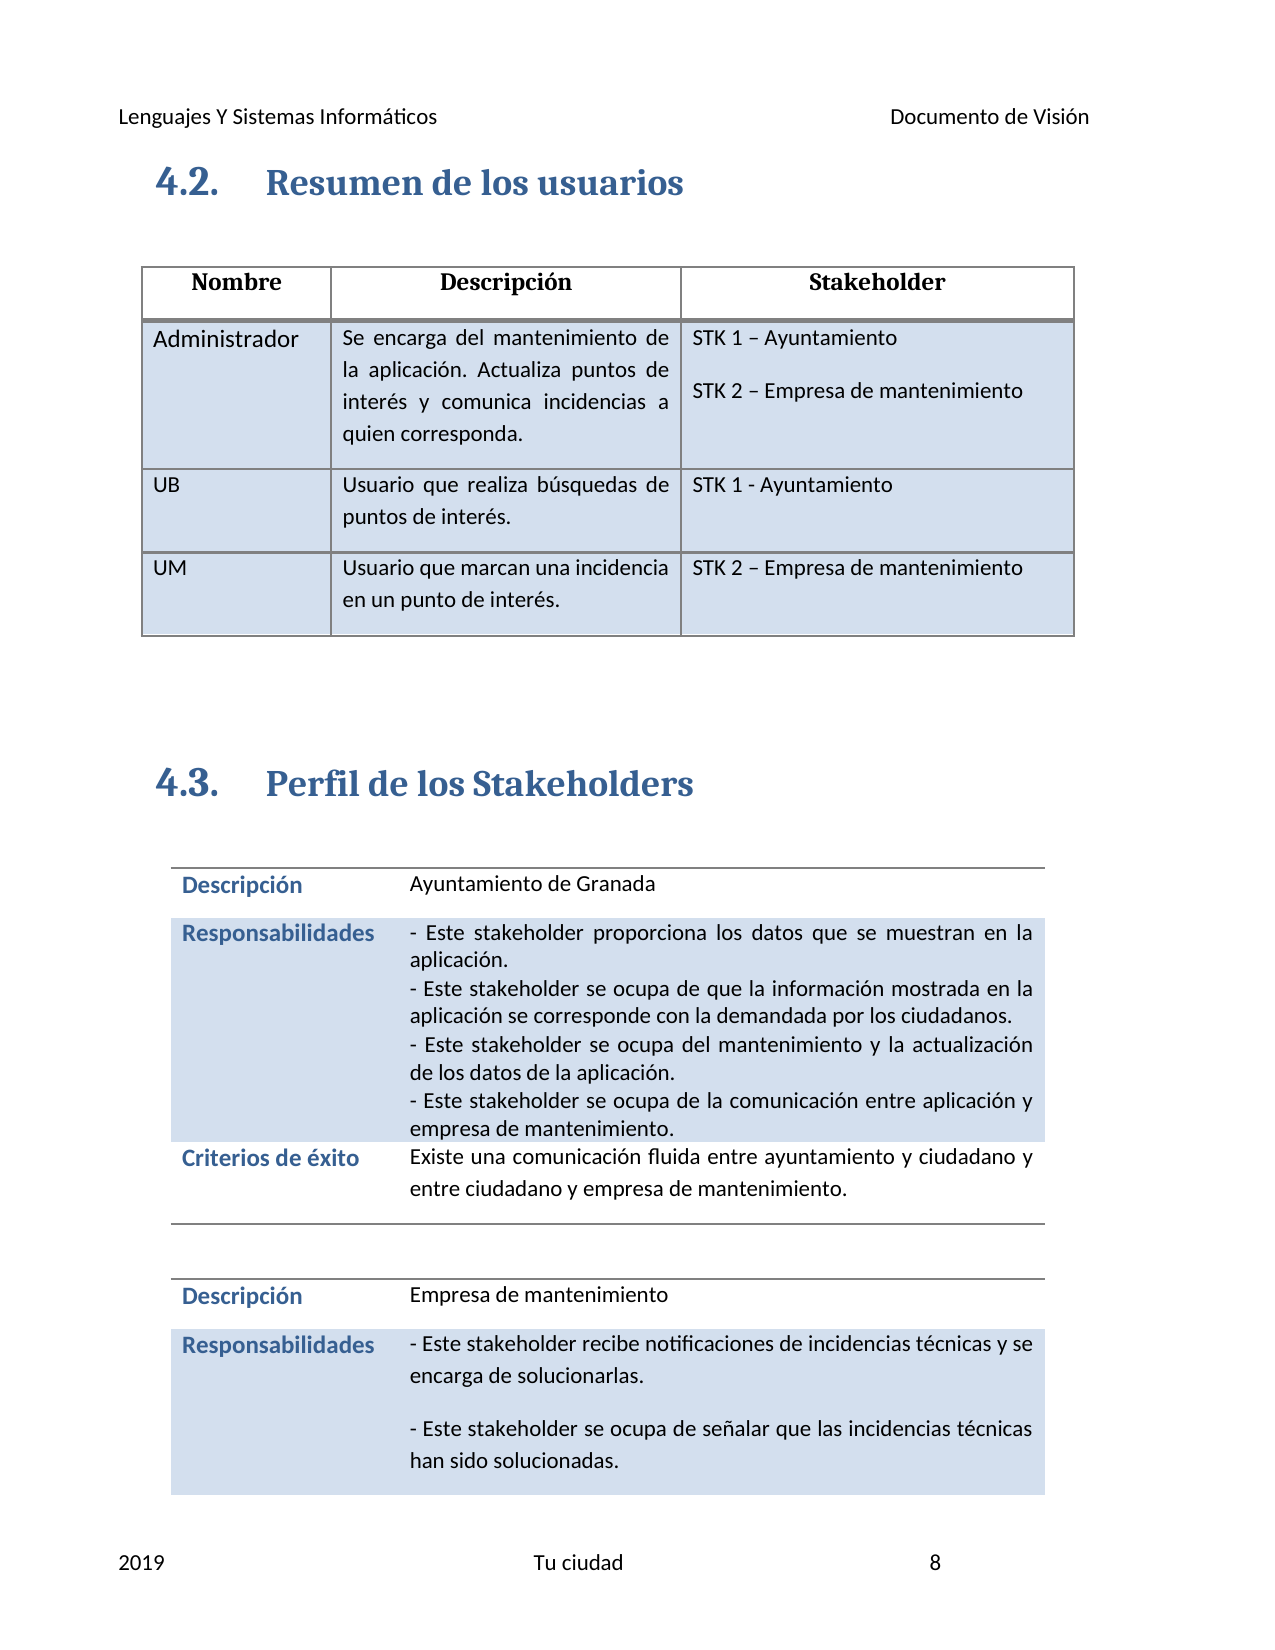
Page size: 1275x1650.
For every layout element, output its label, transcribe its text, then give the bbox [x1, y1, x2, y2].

table_cell Usuario que marcan una incidencia en un punto de interés. [332, 554, 680, 634]
table_cell Administrador [143, 323, 330, 468]
table_cell STK 2 – Empresa de mantenimiento [682, 554, 1073, 634]
table_header Empresa de mantenimiento [398, 1280, 1045, 1329]
table_cell - Este stakeholder recibe notificaciones de incidencias técnicas y se encarga de solucionarlas. - Este stakeholder se ocupa de señalar que las incidencias técnicas han sido solucionadas. [398, 1329, 1045, 1495]
table_cell - Este stakeholder proporciona los datos que se muestran en la aplicación. - Este stakeholder se ocupa de que la información mostrada en la aplicación se corresponde con la demandada por los ciudadanos. - Este stakeholder se ocupa del mantenimiento y la actualización de los datos de la aplicación. - Este stakeholder se ocupa de la comunicación entre aplicación y empresa de mantenimiento. [398, 918, 1045, 1142]
table_header Nombre [143, 268, 330, 318]
table_header Descripción [171, 1280, 398, 1329]
table_header Descripción [332, 268, 680, 318]
table_header Descripción [171, 869, 398, 918]
table_header Stakeholder [682, 268, 1073, 318]
table_cell Existe una comunicación fluida entre ayuntamiento y ciudadano y entre ciudadano y empresa de mantenimiento. [398, 1142, 1045, 1223]
subtitle Perfil de los Stakeholders [156, 758, 1098, 806]
table_cell STK 1 - Ayuntamiento [682, 470, 1073, 551]
table_cell Criterios de éxito [171, 1142, 398, 1223]
table_cell Se encarga del mantenimiento de la aplicación. Actualiza puntos de interés y comunica incidencias a quien corresponda. [332, 323, 680, 468]
table_cell Responsabilidades [171, 918, 398, 1142]
table_cell Responsabilidades [171, 1329, 398, 1495]
table_cell STK 1 – Ayuntamiento STK 2 – Empresa de mantenimiento [682, 323, 1073, 468]
table_cell UM [143, 554, 330, 634]
table_header Ayuntamiento de Granada [398, 869, 1045, 918]
table_cell UB [143, 470, 330, 551]
table_cell Usuario que realiza búsquedas de puntos de interés. [332, 470, 680, 551]
subtitle Resumen de los usuarios [156, 158, 1098, 206]
